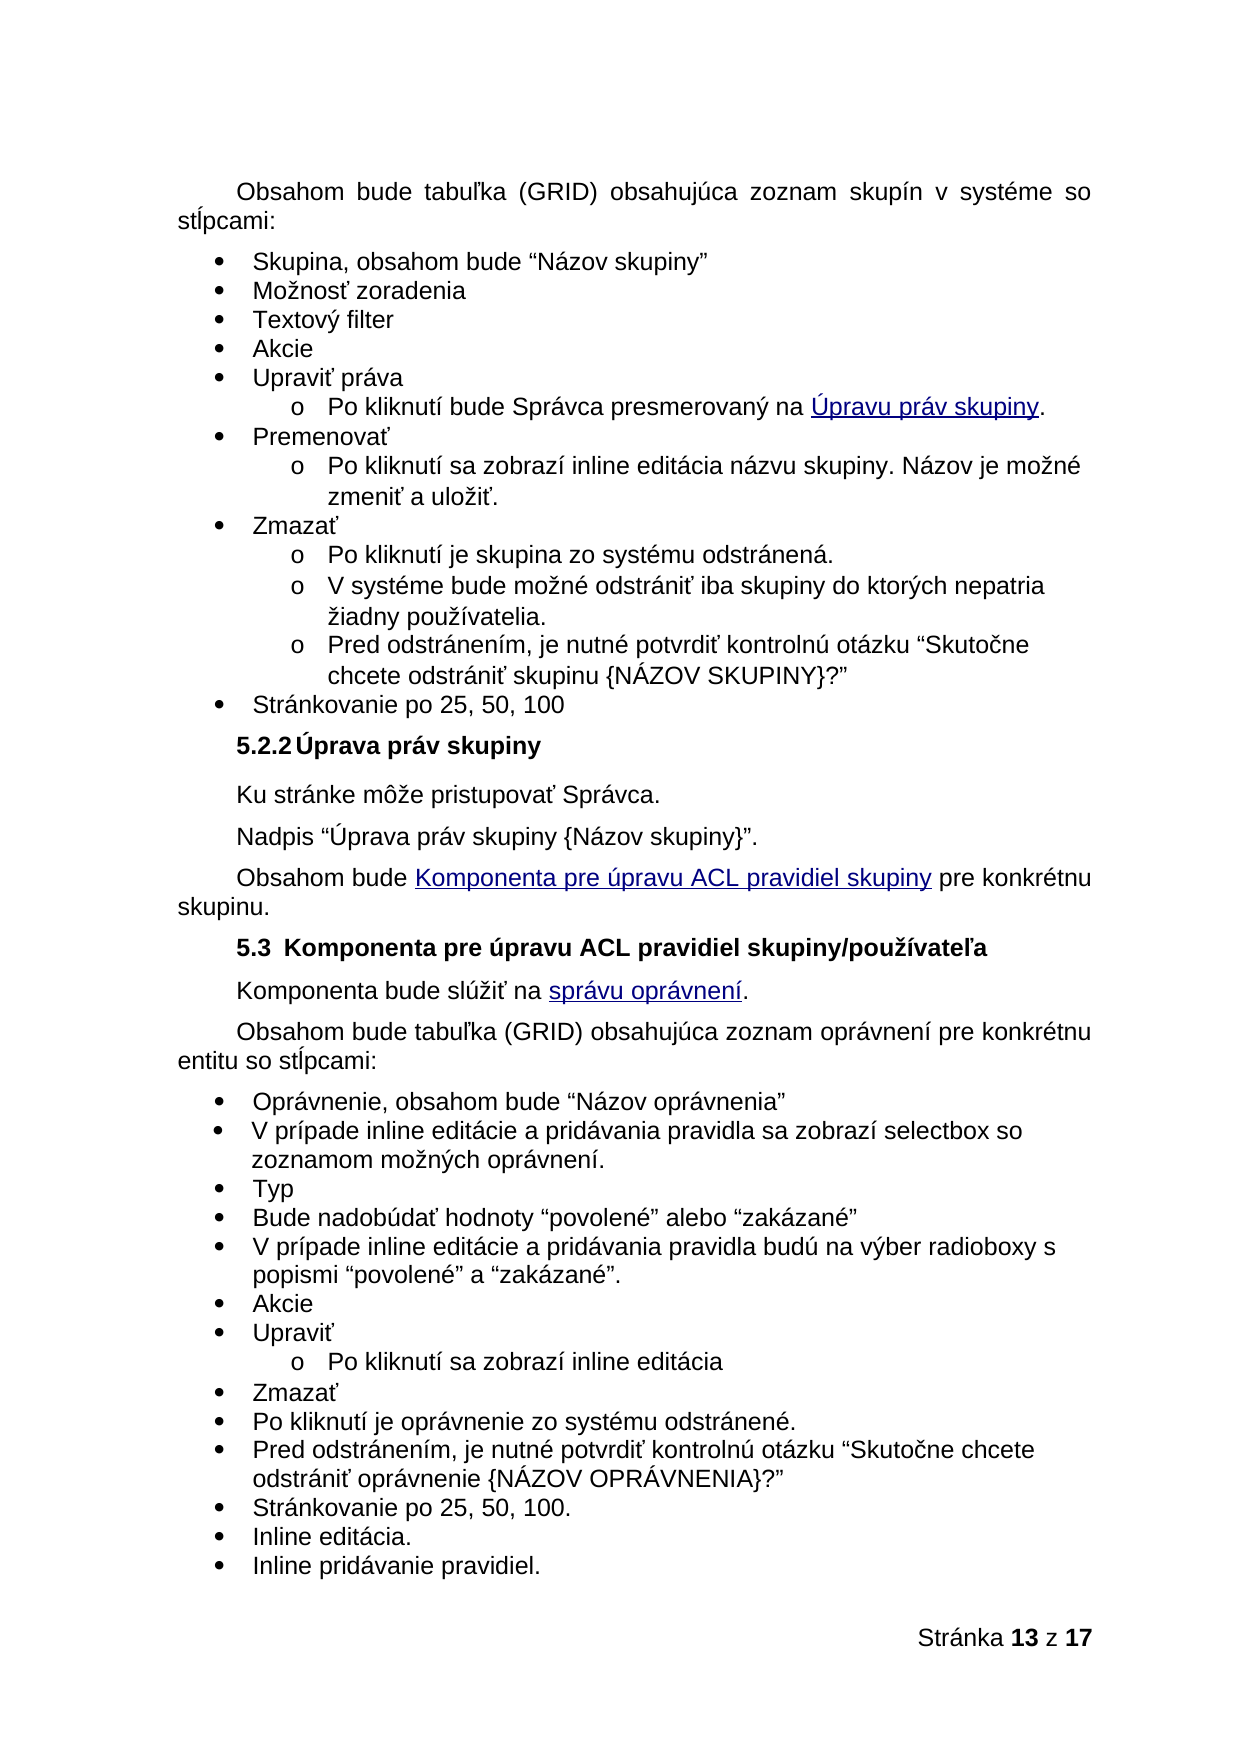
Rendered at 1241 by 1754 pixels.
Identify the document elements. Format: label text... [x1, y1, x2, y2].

list Oprávnenie, obsahom bude “Názov oprávnenia” [215, 1087, 1092, 1116]
list Po kliknutí bude Správca presmerovaný na Úpravu práv skupiny. [290, 391, 1092, 422]
subtitle Úprava práv skupiny [236, 731, 1092, 760]
list Po kliknutí je oprávnenie zo systému odstránené. [215, 1407, 1092, 1435]
list Po kliknutí sa zobrazí inline editácia názvu skupiny. Názov je možné zmeniť a uložiť. [290, 451, 1092, 511]
list Akcie [215, 1289, 1092, 1318]
list Stránkovanie po 25, 50, 100. [215, 1493, 1092, 1522]
subtitle Komponenta pre úpravu ACL pravidiel skupiny/používateľa [236, 933, 1092, 962]
list Typ [215, 1174, 1092, 1203]
list Stránkovanie po 25, 50, 100 [215, 690, 1092, 719]
list Pred odstránením, je nutné potvrdiť kontrolnú otázku “Skutočne chcete odstrániť oprávnenie {NÁZOV OPRÁVNENIA}?” [215, 1435, 1092, 1493]
text Nadpis “Úprava práv skupiny {Názov skupiny}”. [177, 822, 1092, 850]
list V prípade inline editácie a pridávania pravidla sa zobrazí selectbox so zoznamom možných oprávnení. [213, 1116, 1092, 1174]
list Zmazať [215, 1378, 1092, 1407]
list Textový filter [215, 305, 1092, 334]
list Upraviť [215, 1318, 1092, 1347]
list Skupina, obsahom bude “Názov skupiny” [215, 247, 1092, 276]
text Obsahom bude tabuľka (GRID) obsahujúca zoznam skupín v systéme so stĺpcami: [177, 177, 1092, 235]
list Inline editácia. [215, 1522, 1092, 1551]
list Po kliknutí sa zobrazí inline editácia [290, 1347, 1092, 1378]
text Ku stránke môže pristupovať Správca. [177, 780, 1092, 809]
list V systéme bude možné odstrániť iba skupiny do ktorých nepatria žiadny používatelia. [290, 571, 1092, 630]
list Po kliknutí je skupina zo systému odstránená. [290, 540, 1092, 571]
list Pred odstránením, je nutné potvrdiť kontrolnú otázku “Skutočne chcete odstrániť skupinu {NÁZOV SKUPINY}?” [290, 630, 1092, 690]
list Upraviť práva [215, 363, 1092, 391]
text Obsahom bude Komponenta pre úpravu ACL pravidiel skupiny pre konkrétnu skupinu. [177, 863, 1092, 920]
list V prípade inline editácie a pridávania pravidla budú na výber radioboxy s popismi “povolené” a “zakázané”. [215, 1231, 1092, 1289]
list Bude nadobúdať hodnoty “povolené” alebo “zakázané” [215, 1203, 1092, 1231]
text Obsahom bude tabuľka (GRID) obsahujúca zoznam oprávnení pre konkrétnu entitu so stĺpcami: [177, 1017, 1092, 1075]
list Zmazať [215, 511, 1092, 540]
list Inline pridávanie pravidiel. [215, 1551, 1092, 1579]
list Možnosť zoradenia [215, 276, 1092, 305]
list Akcie [215, 334, 1092, 363]
list Premenovať [215, 422, 1092, 451]
text Komponenta bude slúžiť na správu oprávnení. [177, 976, 1092, 1005]
